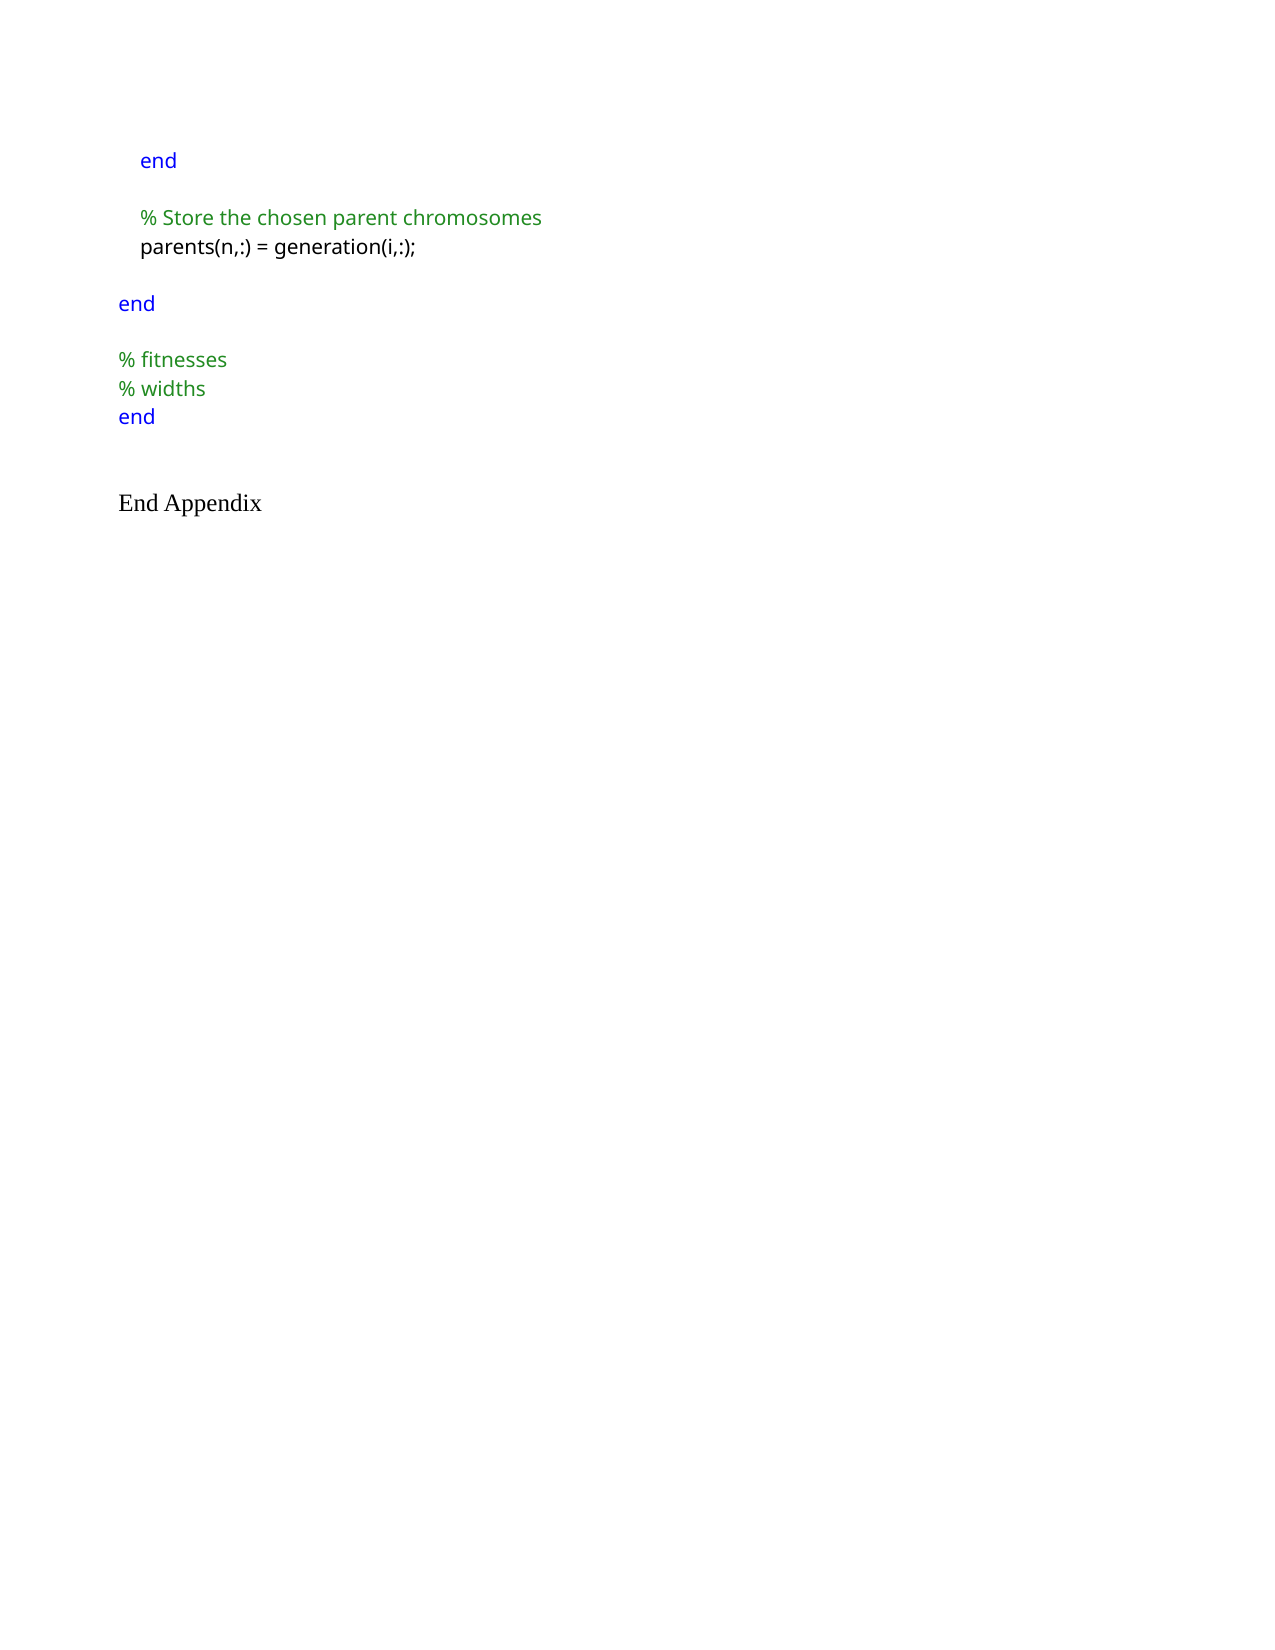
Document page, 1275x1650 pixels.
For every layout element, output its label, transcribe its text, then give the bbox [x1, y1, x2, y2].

text end [118, 402, 1157, 431]
text % fitnesses [118, 346, 1157, 374]
text end [118, 147, 1157, 175]
text End Appendix [118, 488, 1157, 517]
text % Store the chosen parent chromosomes [118, 203, 1157, 232]
text % widths [118, 374, 1157, 402]
text end [118, 289, 1157, 317]
text parents(n,:) = generation(i,:); [118, 232, 1157, 260]
